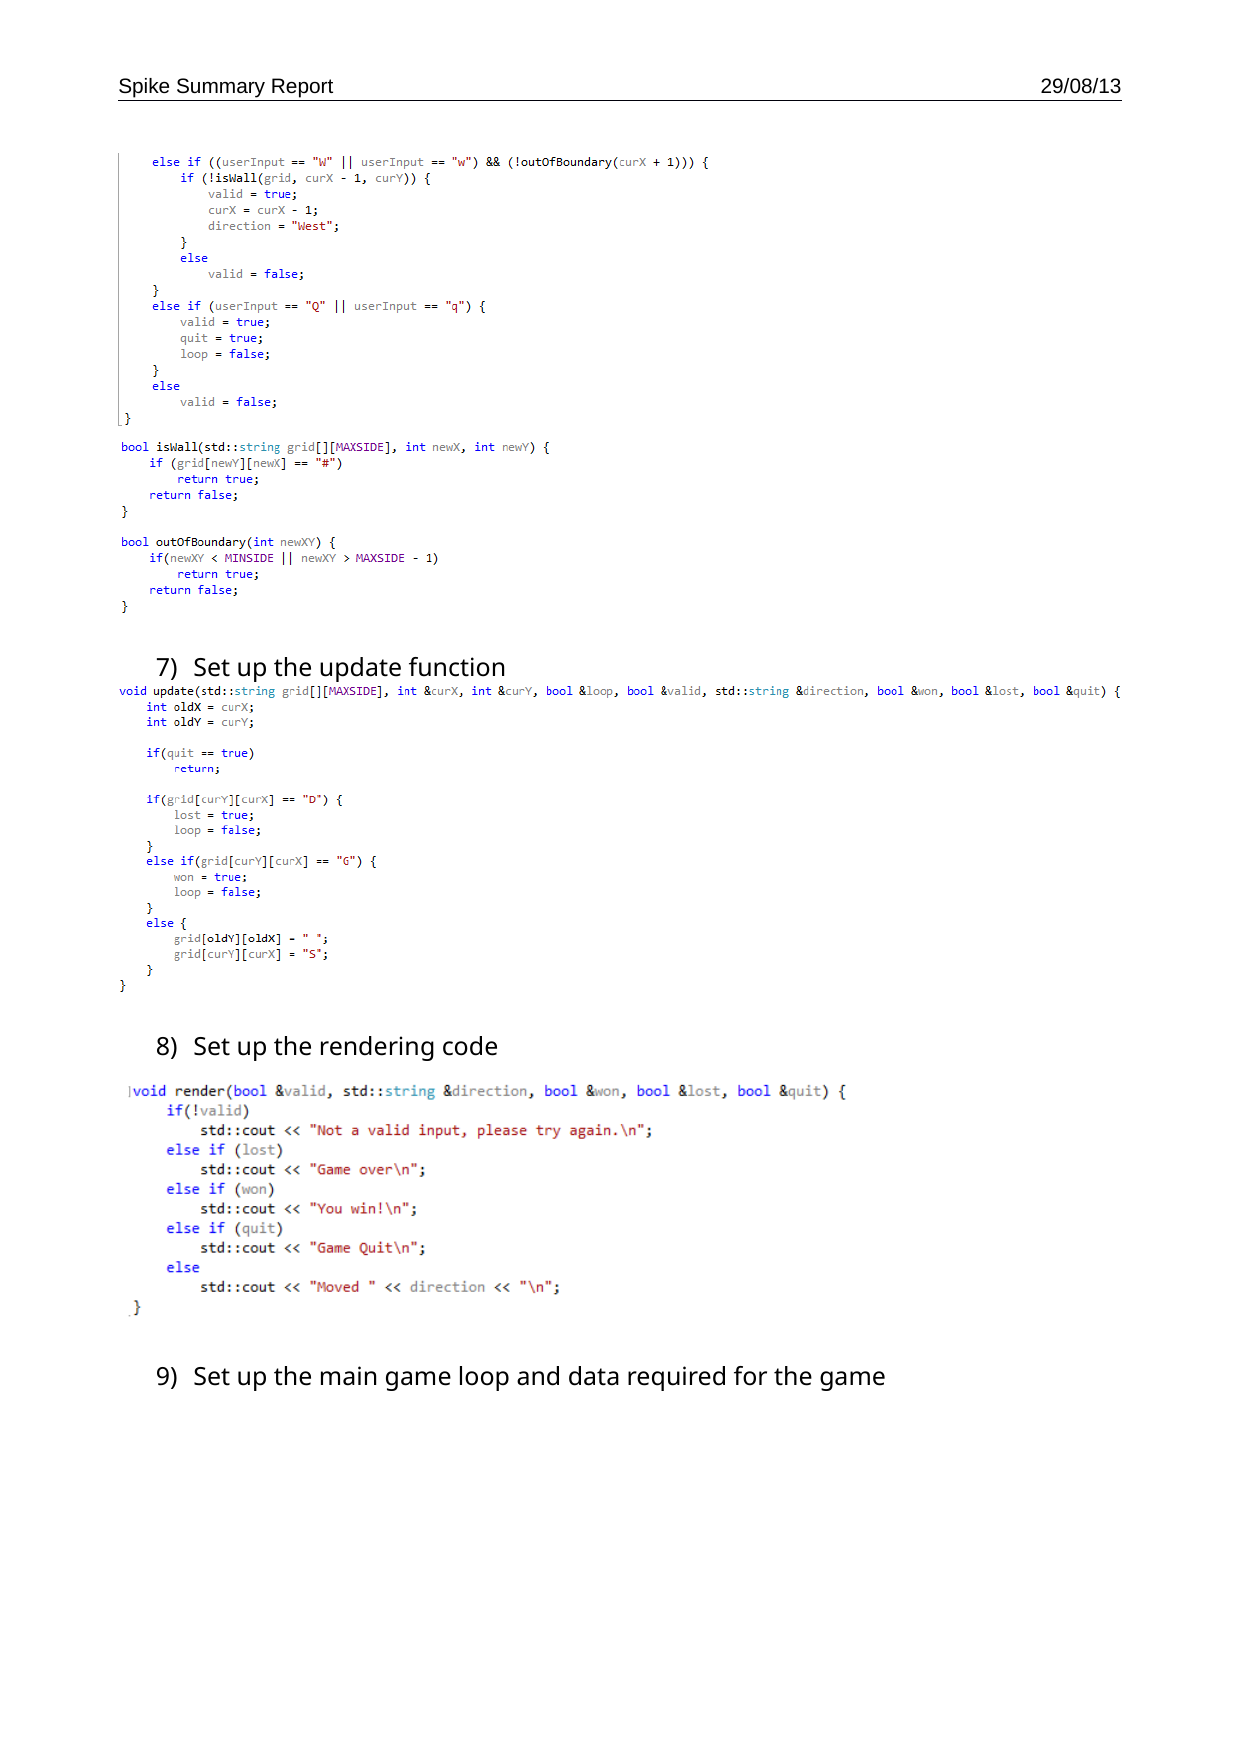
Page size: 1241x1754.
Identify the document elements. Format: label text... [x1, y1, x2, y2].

picture [118, 684, 1123, 995]
picture [121, 438, 1126, 616]
list Set up the main game loop and data required for the game [156, 1358, 1122, 1392]
list Set up the rendering code [156, 1029, 1122, 1063]
picture [118, 153, 1123, 431]
list Set up the update function [156, 650, 1122, 684]
picture [128, 1075, 860, 1325]
